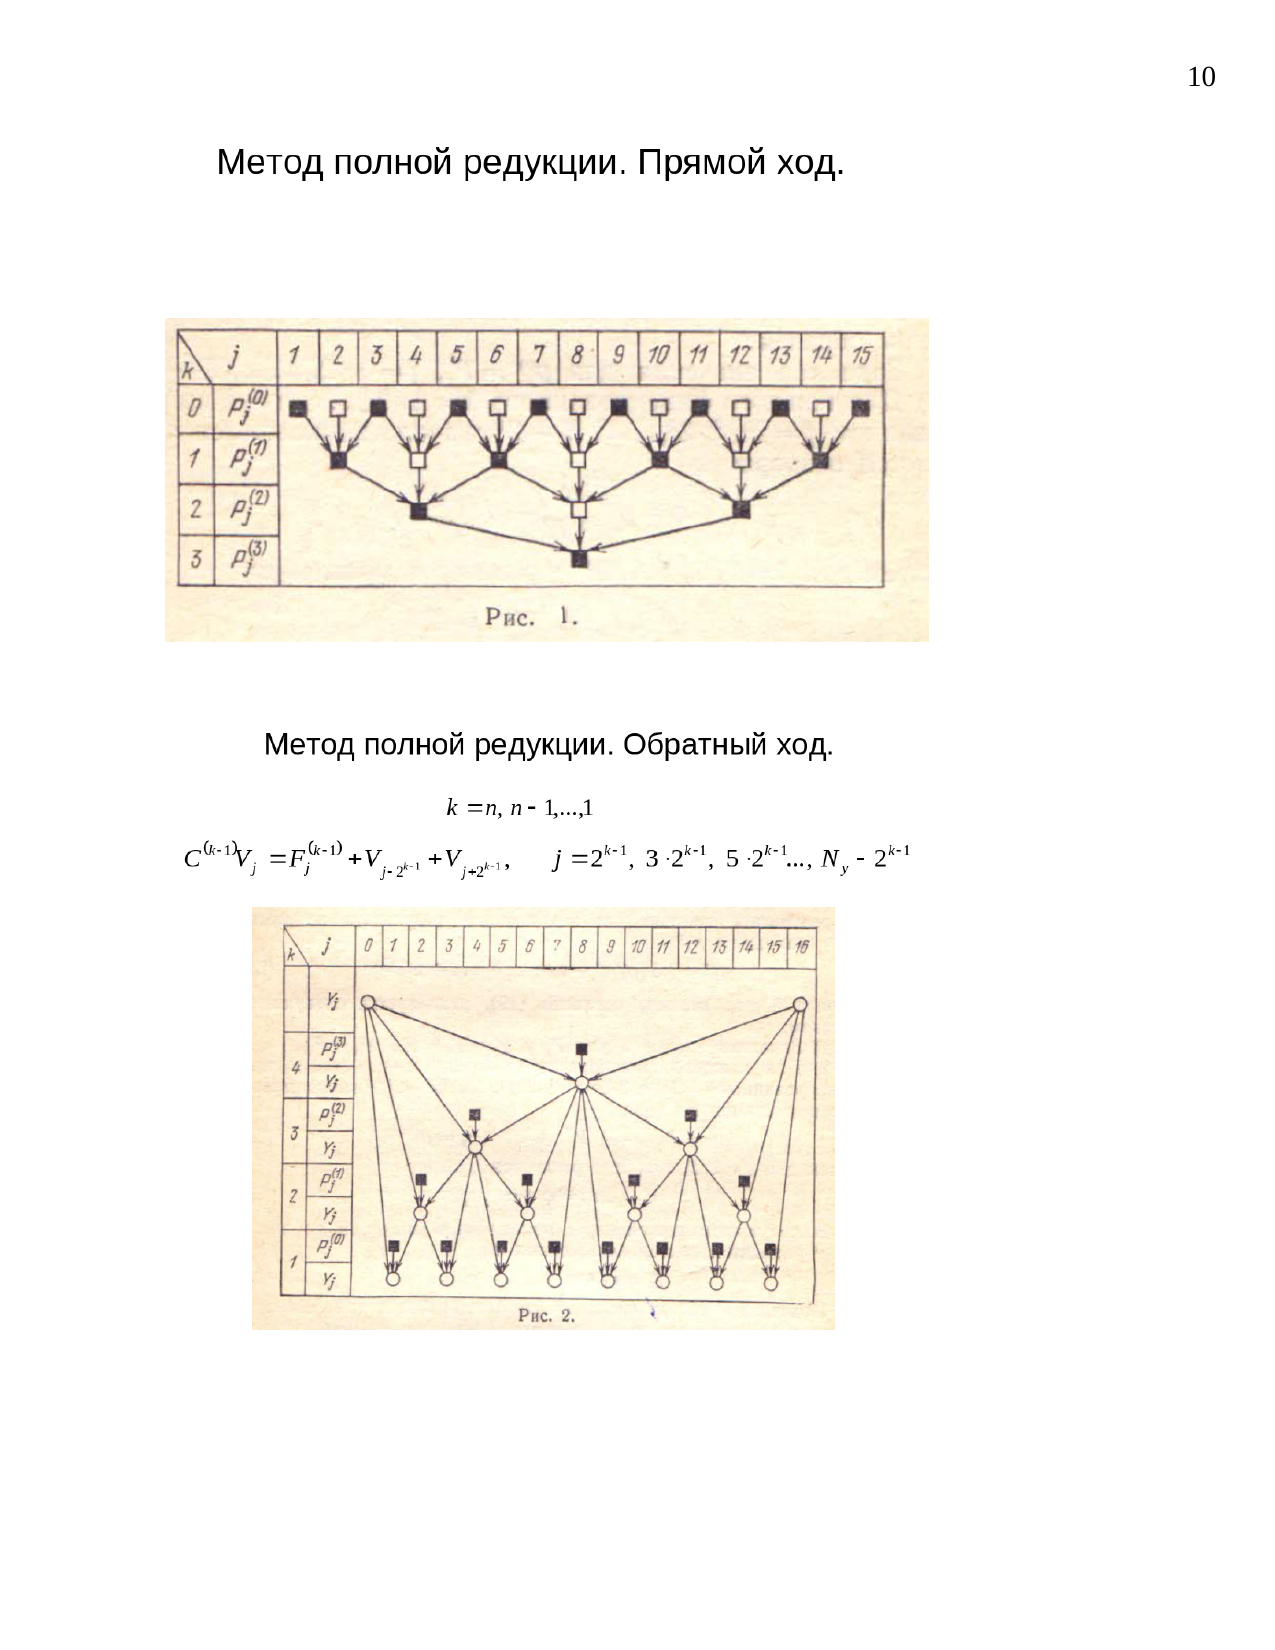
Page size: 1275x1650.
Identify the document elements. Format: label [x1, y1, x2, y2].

picture [132, 120, 982, 670]
picture [132, 703, 983, 1348]
